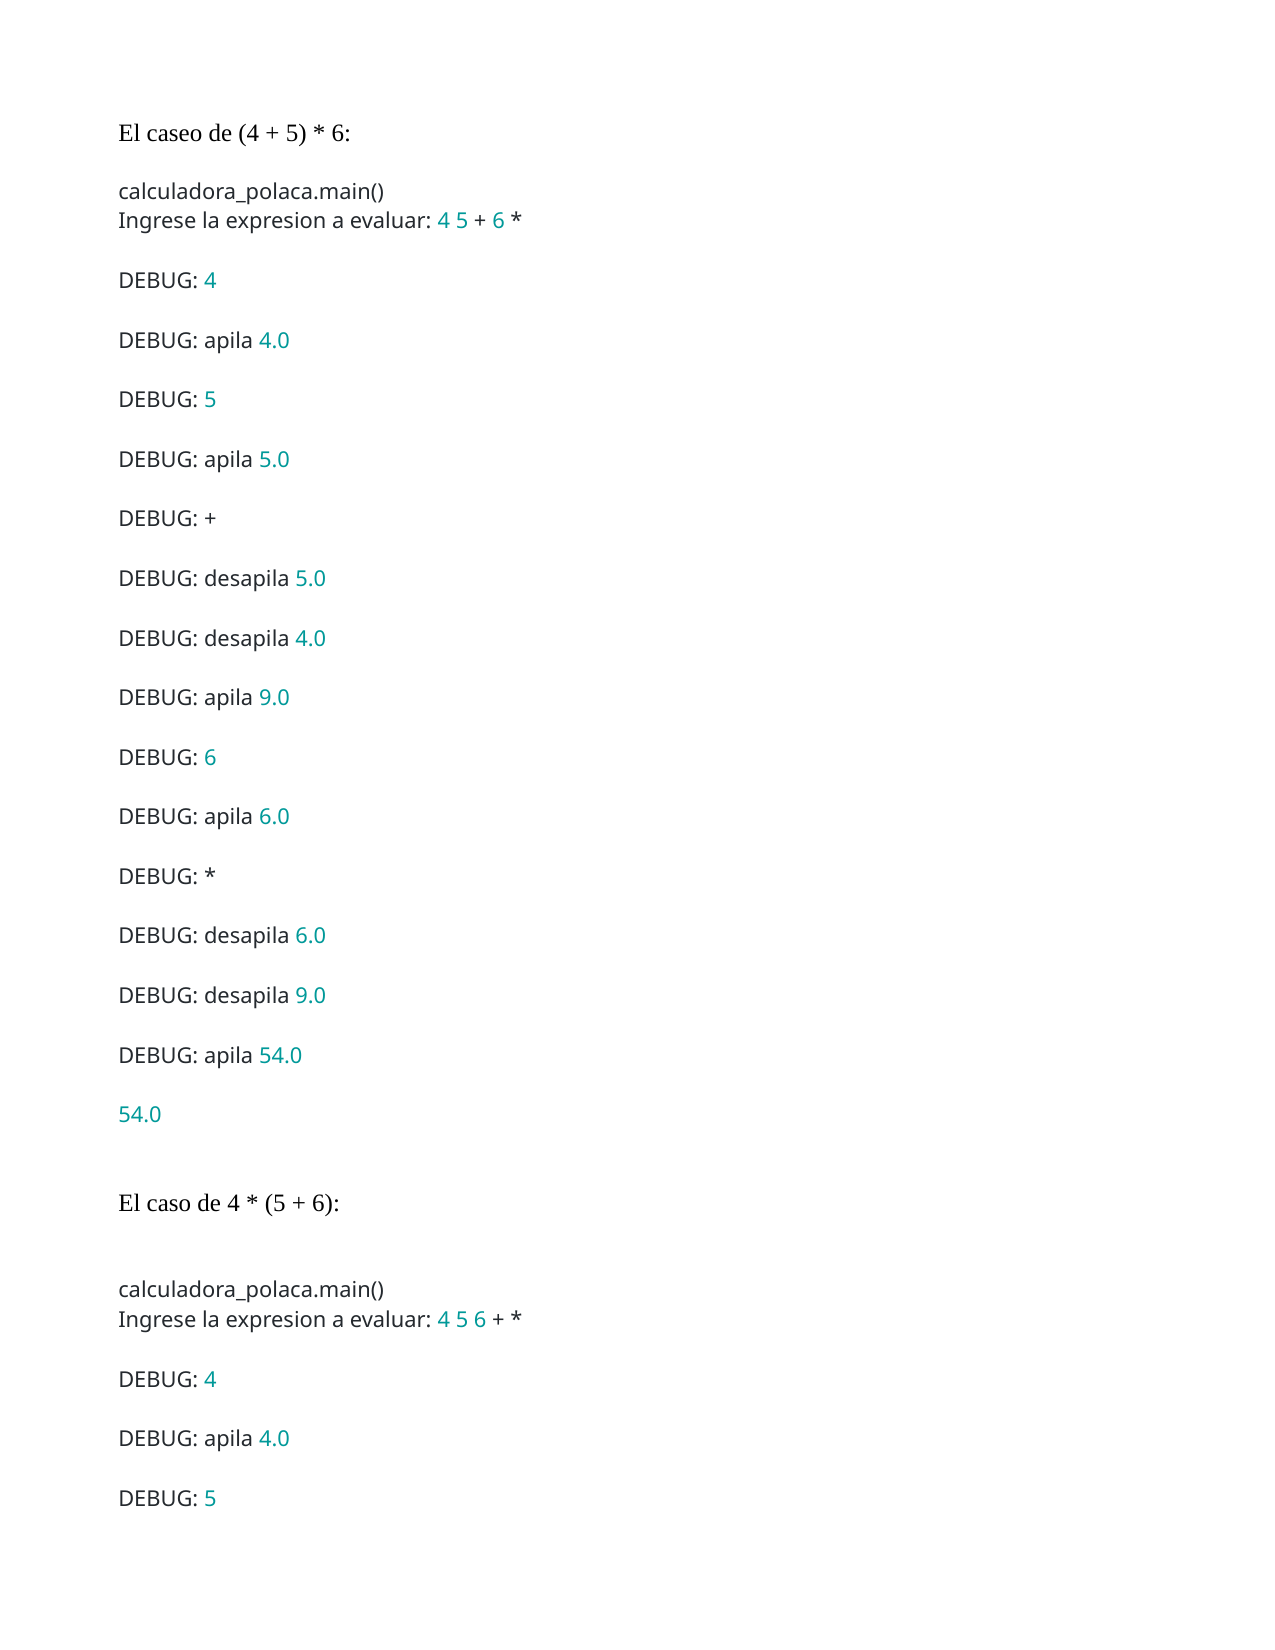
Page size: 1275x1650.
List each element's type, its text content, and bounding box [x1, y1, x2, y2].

text DEBUG: + [118, 503, 1157, 533]
text DEBUG: apila 54.0 [118, 1039, 1157, 1069]
text DEBUG: desapila 9.0 [118, 980, 1157, 1010]
text calculadora_polaca.main() [118, 176, 1157, 205]
text DEBUG: apila 4.0 [118, 324, 1157, 354]
text DEBUG: apila 5.0 [118, 444, 1157, 473]
text Ingrese la expresion a evaluar: 4 5 + 6 * [118, 205, 1157, 235]
text Ingrese la expresion a evaluar: 4 5 6 + * [118, 1304, 1157, 1334]
text DEBUG: apila 4.0 [118, 1423, 1157, 1453]
text DEBUG: apila 9.0 [118, 682, 1157, 712]
text DEBUG: 5 [118, 384, 1157, 414]
text DEBUG: 5 [118, 1483, 1157, 1513]
text DEBUG: desapila 6.0 [118, 920, 1157, 950]
text DEBUG: desapila 5.0 [118, 563, 1157, 593]
text El caso de 4 * (5 + 6): [118, 1188, 1157, 1217]
text El caseo de (4 + 5) * 6: [118, 118, 1157, 147]
text DEBUG: 6 [118, 742, 1157, 771]
text DEBUG: desapila 4.0 [118, 622, 1157, 652]
text DEBUG: 4 [118, 1364, 1157, 1394]
text DEBUG: 4 [118, 265, 1157, 295]
text DEBUG: apila 6.0 [118, 801, 1157, 831]
text DEBUG: * [118, 861, 1157, 891]
text calculadora_polaca.main() [118, 1274, 1157, 1304]
text 54.0 [118, 1099, 1157, 1129]
